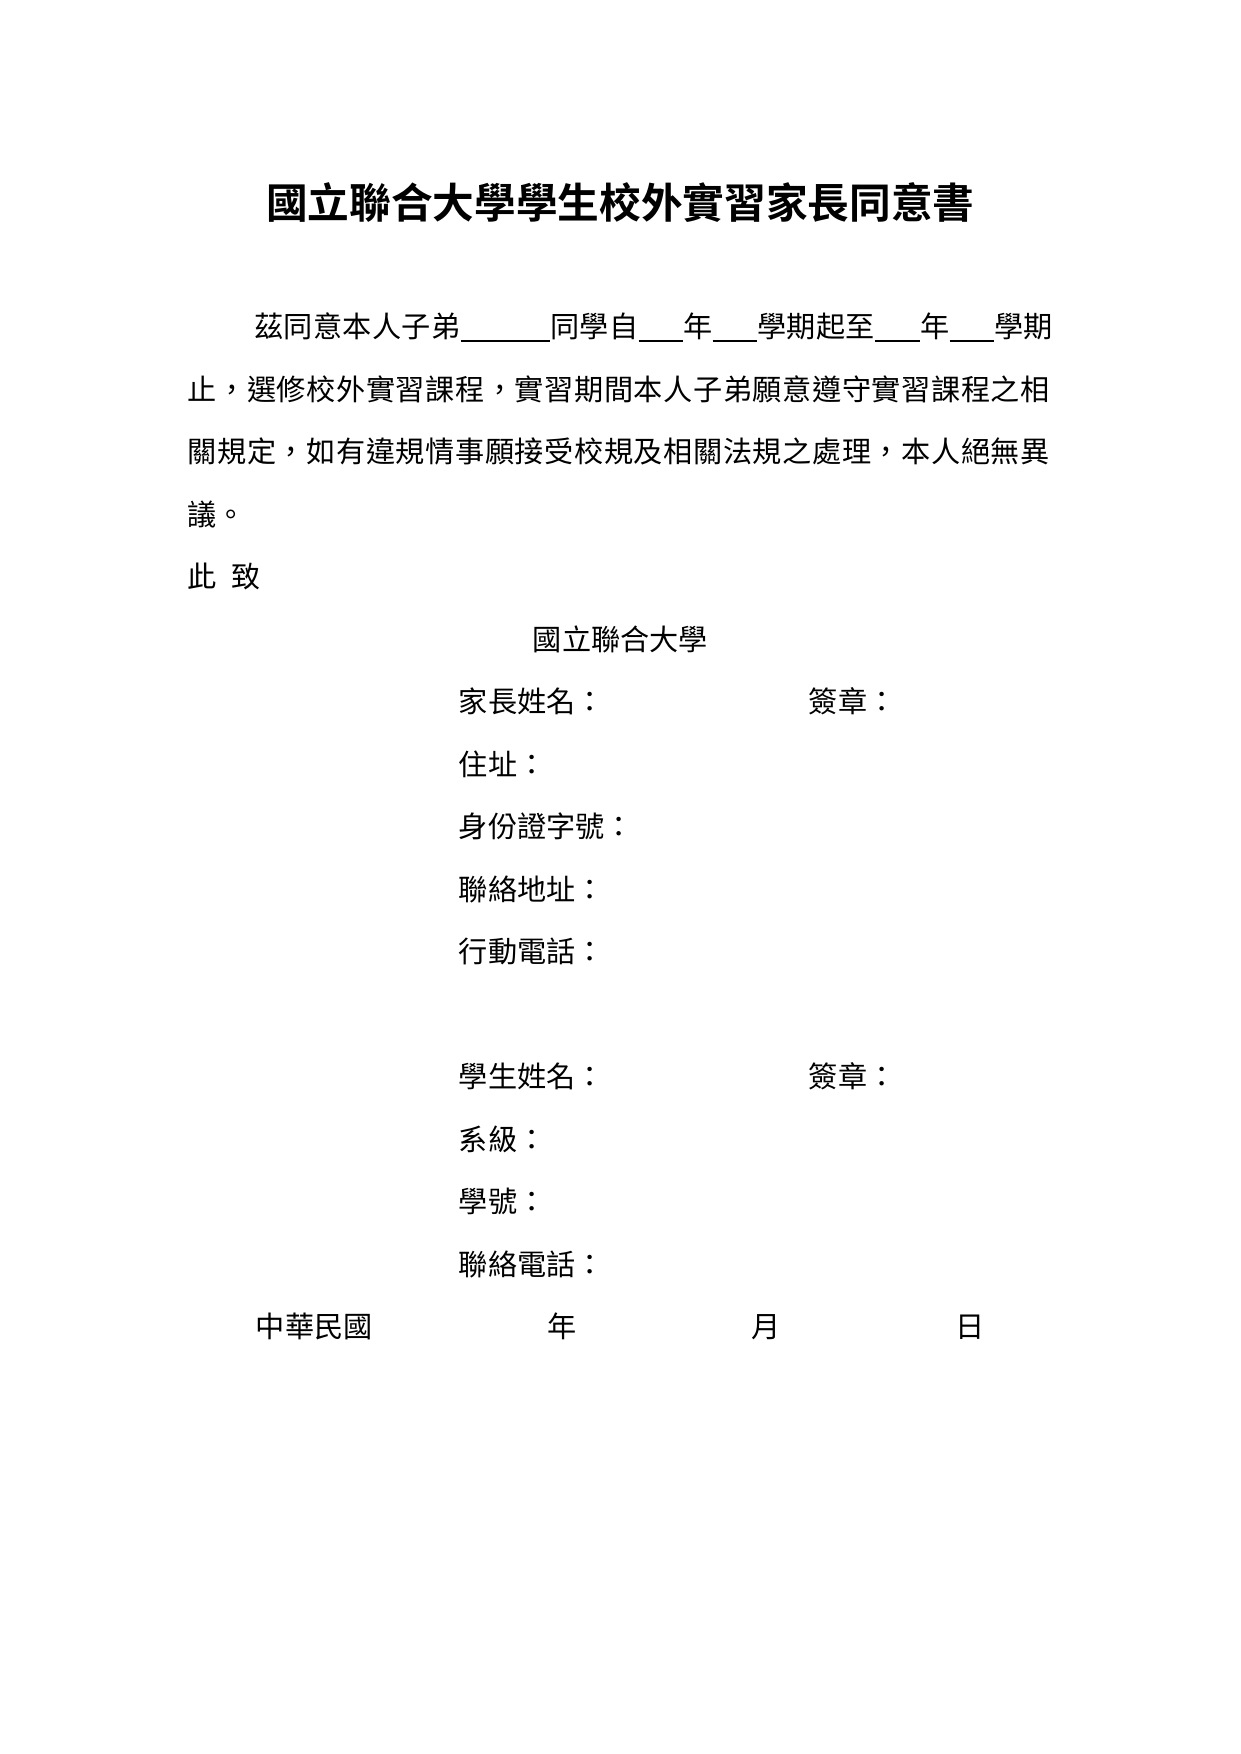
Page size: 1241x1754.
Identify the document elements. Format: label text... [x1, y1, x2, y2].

text 學生姓名： 簽章： [187, 1033, 273, 1096]
text 聯絡電話： [187, 1221, 1053, 1283]
text 國立聯合大學 [983, 596, 1053, 658]
text 住址： [983, 721, 1053, 783]
text 行動電話： [187, 908, 273, 971]
text 住址： [187, 721, 273, 783]
text 學生姓名： 簽章： [983, 1033, 1053, 1096]
text 行動電話： [983, 908, 1053, 971]
text 茲同意本人子弟 同學自 年 學期起至 年 學期止，選修校外實習課程，實習期間本人子弟願意遵守實習課程之相關規定，如有違規情事願接受校規及相關法規之處理，本人絕無異議。 [187, 283, 1053, 533]
text [983, 533, 1053, 596]
text 聯絡地址： [187, 846, 273, 908]
text 中華民國 年 月 日 [187, 1283, 1053, 1346]
text 系級： [983, 1096, 1053, 1158]
text 國立聯合大學 [187, 596, 273, 658]
text 系級： [187, 1096, 273, 1158]
text 國立聯合大學學生校外實習家長同意書 [187, 158, 1053, 221]
text 身份證字號： [983, 783, 1053, 846]
text 身份證字號： [187, 783, 273, 846]
text 學號： [983, 1158, 1053, 1221]
text 聯絡地址： [983, 846, 1053, 908]
text 此 致 [187, 533, 273, 596]
text 家長姓名： 簽章： [187, 658, 273, 721]
text 家長姓名： 簽章： [983, 658, 1053, 721]
text 學號： [187, 1158, 273, 1221]
